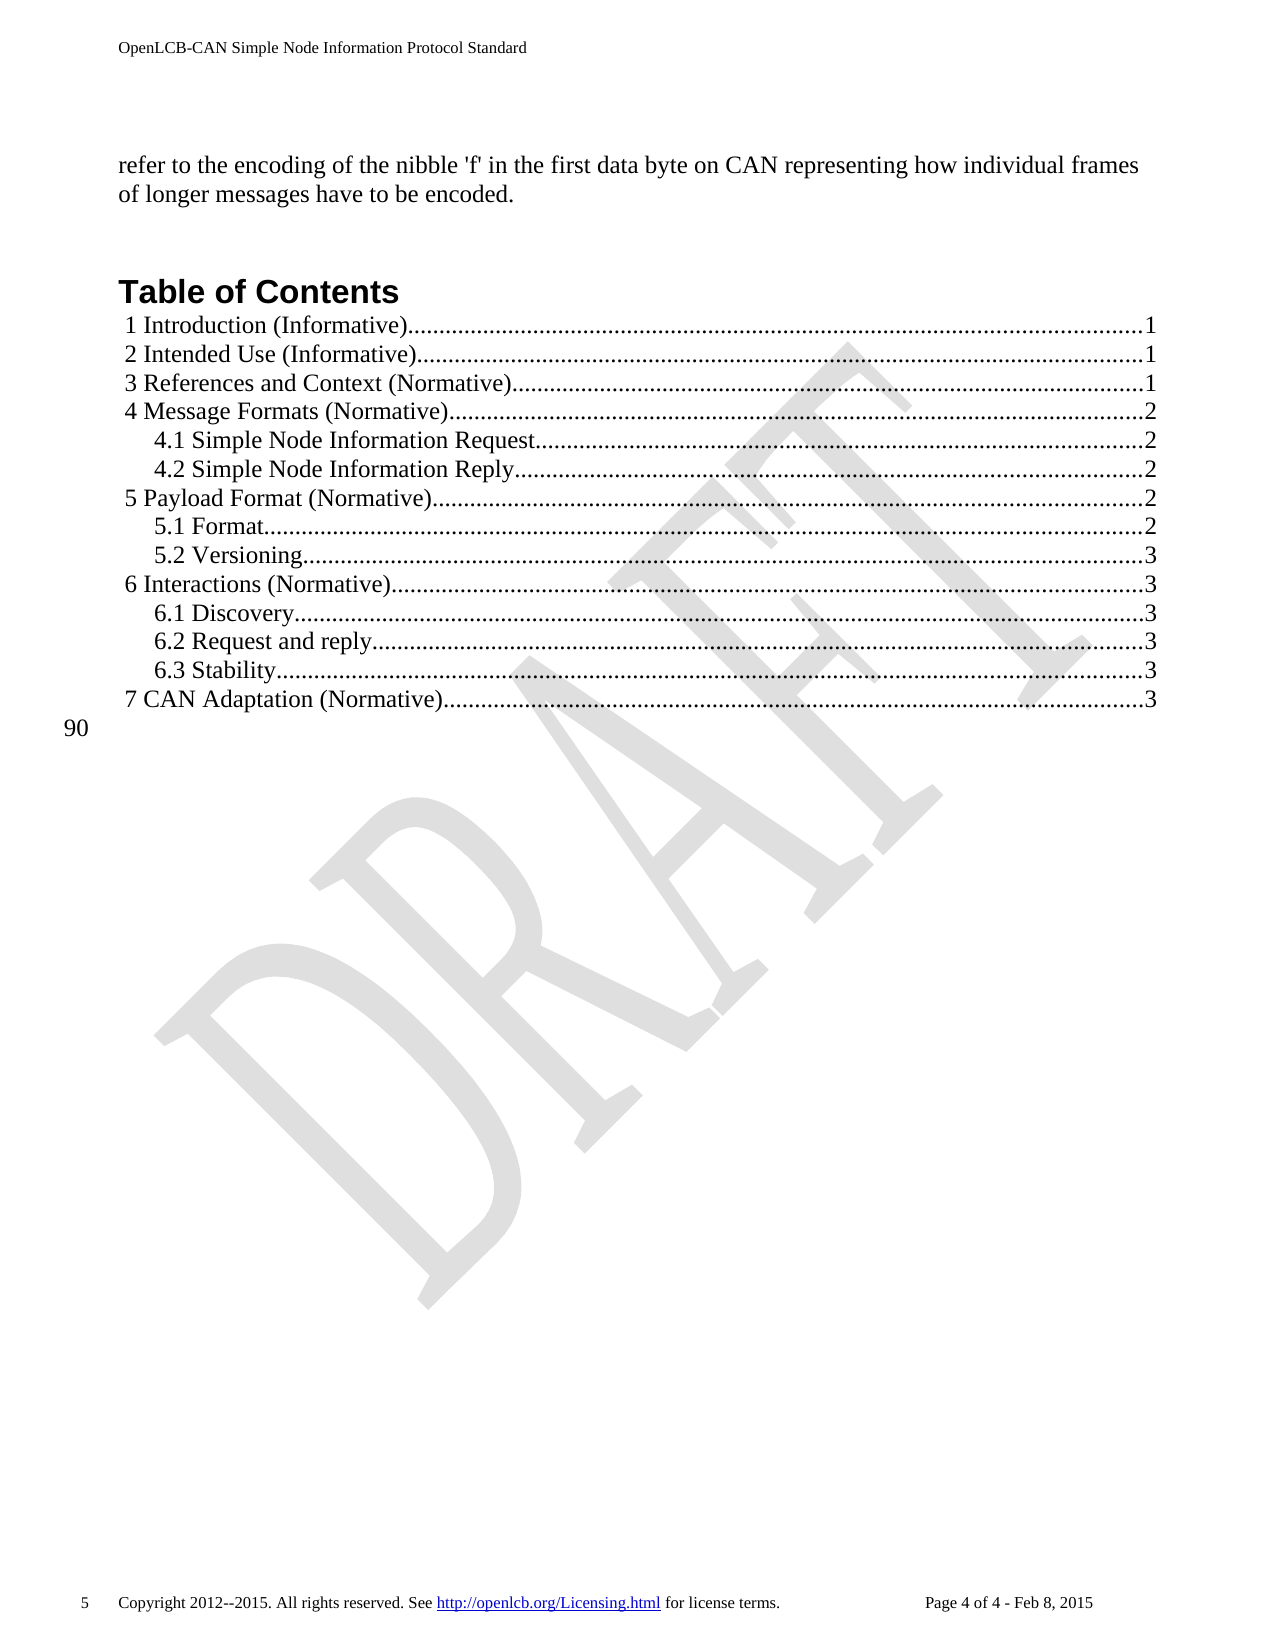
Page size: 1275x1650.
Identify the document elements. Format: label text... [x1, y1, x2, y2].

text 6.3 Stability 3 [809, 655, 873, 684]
text 4 Message Formats (Normative) 2 [815, 396, 1157, 425]
text 5 Payload Format (Normative) 2 [887, 483, 1157, 511]
text 5.2 Versioning 3 [148, 540, 648, 569]
text 6.2 Request and reply 3 [1030, 626, 1157, 655]
text 3 References and Context (Normative) 1 [832, 374, 884, 396]
text 7 CAN Adaptation (Normative) 3 [574, 684, 773, 713]
text 4.1 Simple Node Information Request 2 [148, 425, 763, 454]
text 6.1 Discovery 3 [803, 598, 987, 626]
text 1 Introduction (Informative) 1 [118, 310, 1157, 339]
text 4.2 Simple Node Information Reply 2 [757, 454, 844, 483]
text 7 CAN Adaptation (Normative) 3 [118, 684, 534, 713]
text refer to the encoding of the nibble 'f' in the first data byte on CAN representing how individual frames of longer messages have to be encoded. [118, 150, 1157, 207]
text 3 References and Context (Normative) 1 [118, 368, 820, 396]
text 6 Interactions (Normative) 3 [672, 569, 959, 598]
text 6.1 Discovery 3 [701, 598, 811, 626]
text 4.2 Simple Node Information Reply 2 [858, 454, 1157, 483]
text 5.2 Versioning 3 [944, 540, 1157, 569]
text 5.1 Format 2 [148, 511, 677, 540]
text 2 Intended Use (Informative) 1 [118, 339, 1157, 368]
text 6.3 Stability 3 [148, 655, 528, 684]
text 3 References and Context (Normative) 1 [876, 368, 1157, 396]
text 6.1 Discovery 3 [1002, 598, 1157, 626]
text 5 Payload Format (Normative) 2 [763, 483, 872, 511]
text 6 Interactions (Normative) 3 [118, 569, 658, 598]
text 5.1 Format 2 [688, 511, 759, 540]
text 4 Message Formats (Normative) 2 [118, 396, 792, 425]
text 6.3 Stability 3 [531, 655, 744, 684]
text 6.2 Request and reply 3 [148, 626, 715, 655]
text 4.1 Simple Node Information Request 2 [773, 432, 815, 454]
text 6.3 Stability 3 [860, 655, 1033, 684]
text 6.2 Request and reply 3 [729, 626, 818, 655]
text 6.1 Discovery 3 [148, 598, 686, 626]
text 6.2 Request and reply 3 [831, 626, 1016, 655]
text 6.3 Stability 3 [758, 655, 798, 675]
text 7 CAN Adaptation (Normative) 3 [798, 684, 1157, 713]
text 5.1 Format 2 [748, 511, 901, 540]
text 5.2 Versioning 3 [665, 540, 930, 569]
text 5.1 Format 2 [915, 511, 1157, 540]
text 6.3 Stability 3 [1056, 655, 1157, 684]
text 5 Payload Format (Normative) 2 [118, 483, 705, 511]
text 4.1 Simple Node Information Request 2 [829, 425, 1157, 454]
text 6 Interactions (Normative) 3 [973, 569, 1157, 598]
subtitle Table of Contents [118, 272, 1157, 310]
text 5 Payload Format (Normative) 2 [721, 483, 769, 511]
text 4.2 Simple Node Information Reply 2 [148, 454, 741, 483]
